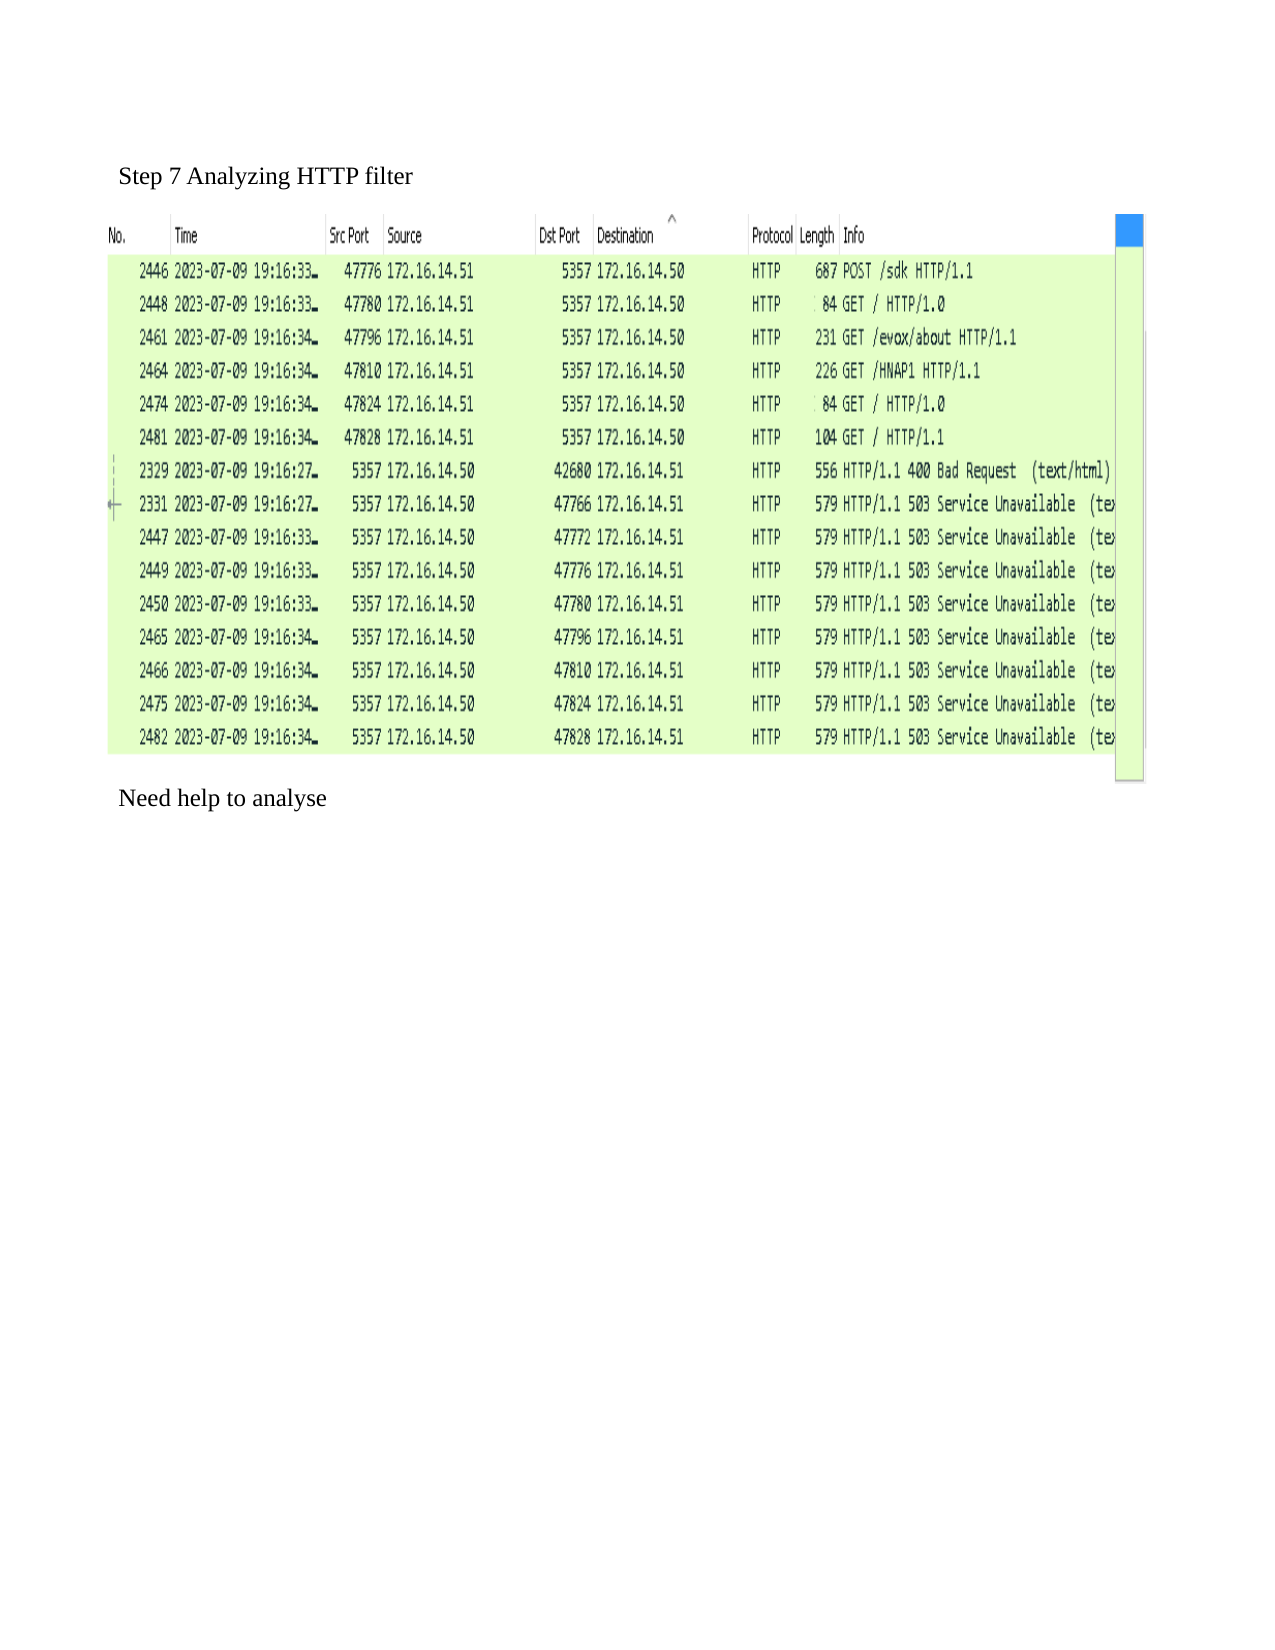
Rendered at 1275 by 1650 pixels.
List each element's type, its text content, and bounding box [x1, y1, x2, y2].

text Step 7 Analyzing HTTP filter [118, 161, 1157, 190]
text Need help to analyse [118, 291, 1157, 812]
